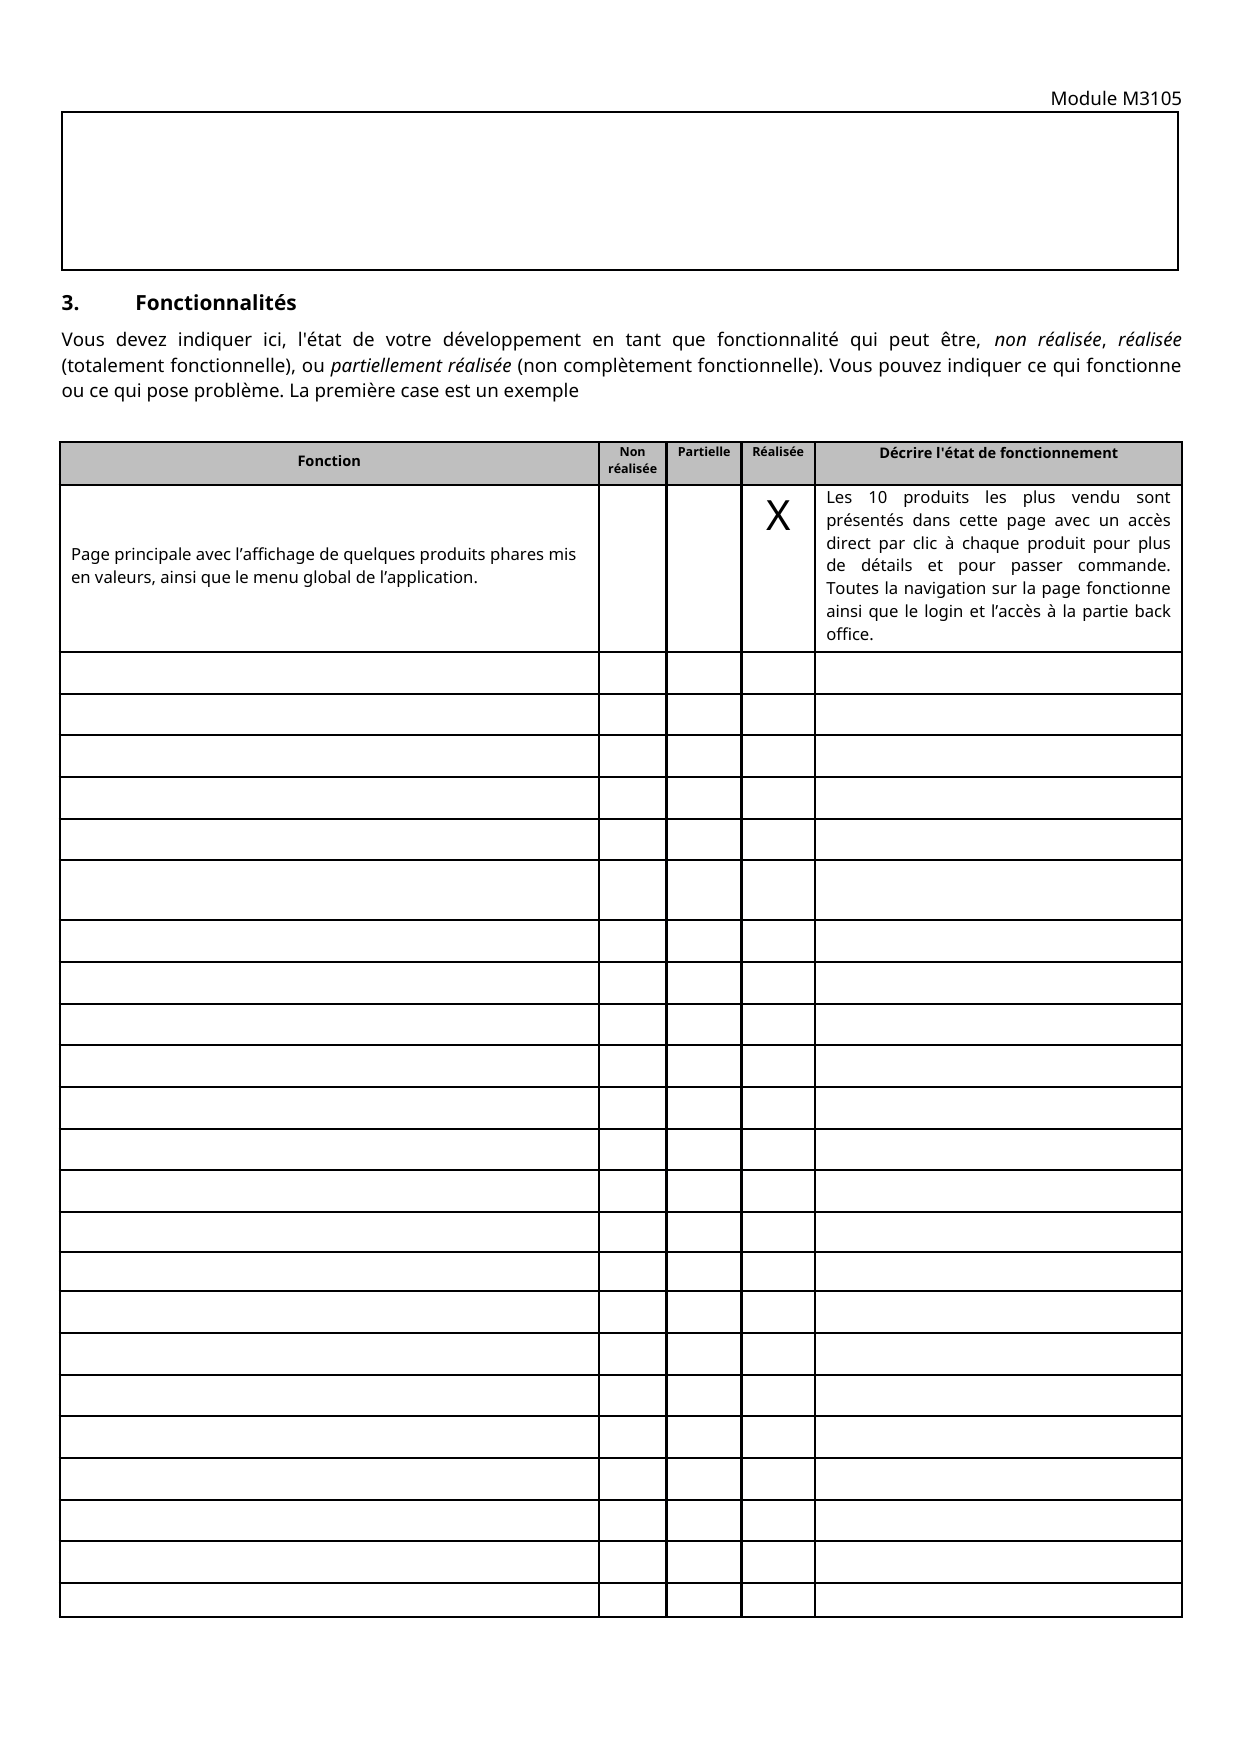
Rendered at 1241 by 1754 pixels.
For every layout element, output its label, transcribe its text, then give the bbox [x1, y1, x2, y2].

table_cell [816, 1171, 1181, 1211]
table_cell [61, 1459, 598, 1498]
table_cell [600, 861, 665, 919]
table_cell [668, 1376, 740, 1415]
table_cell [600, 1005, 665, 1044]
table_cell [816, 1046, 1181, 1086]
table_cell [668, 861, 740, 919]
table_cell [61, 778, 598, 818]
table_cell [668, 1542, 740, 1582]
table_cell [600, 1292, 665, 1332]
table_cell [668, 1334, 740, 1373]
table_cell [61, 1334, 598, 1373]
table_cell [816, 1459, 1181, 1498]
table_cell [61, 1253, 598, 1290]
table_cell [816, 1334, 1181, 1373]
table_cell [668, 736, 740, 776]
table_cell [816, 861, 1181, 919]
table_cell [816, 736, 1181, 776]
table_cell [600, 1584, 665, 1616]
table_cell [600, 963, 665, 1003]
table_cell [743, 1417, 814, 1457]
table_cell [743, 1171, 814, 1211]
table_cell [600, 1417, 665, 1457]
table_cell [743, 963, 814, 1003]
table_cell [816, 963, 1181, 1003]
table_header Réalisée [743, 443, 814, 484]
table_cell [816, 653, 1181, 693]
table_cell [600, 1171, 665, 1211]
table_cell [816, 1292, 1181, 1332]
table_cell [600, 1253, 665, 1290]
table_cell [743, 1501, 814, 1540]
table_cell [61, 820, 598, 859]
table_header Partielle [668, 443, 740, 484]
table_cell [816, 778, 1181, 818]
table_cell [600, 1376, 665, 1415]
table_cell [668, 1005, 740, 1044]
table_header Fonction [61, 443, 598, 484]
table_cell [600, 653, 665, 693]
table_cell [61, 653, 598, 693]
table_cell [600, 778, 665, 818]
table_cell [61, 1213, 598, 1251]
table_cell [600, 820, 665, 859]
table_cell [61, 963, 598, 1003]
table_cell [61, 1292, 598, 1332]
table_cell [743, 1213, 814, 1251]
table_cell [600, 1130, 665, 1169]
table_cell [668, 778, 740, 818]
table_cell [743, 1130, 814, 1169]
table_cell [668, 1046, 740, 1086]
table_cell [816, 1542, 1181, 1582]
table_cell [600, 1046, 665, 1086]
table_cell [816, 1213, 1181, 1251]
table_cell [816, 1584, 1181, 1616]
table_cell [816, 1376, 1181, 1415]
table_cell Page principale avec l’affichage de quelques produits phares mis en valeurs, ainsi que le menu global de l’application. [61, 486, 598, 651]
table_cell [743, 1088, 814, 1128]
table_cell [743, 1046, 814, 1086]
table_cell [61, 861, 598, 919]
table_cell [743, 736, 814, 776]
table_cell [61, 1501, 598, 1540]
table_cell [600, 1501, 665, 1540]
table_cell [600, 1334, 665, 1373]
table_cell [668, 1253, 740, 1290]
table_cell [61, 1171, 598, 1211]
table_cell Les 10 produits les plus vendu sont présentés dans cette page avec un accès direct par clic à chaque produit pour plus de détails et pour passer commande. Toutes la navigation sur la page fonctionne ainsi que le login et l’accès à la partie back office. [816, 486, 1181, 651]
table_cell [668, 921, 740, 961]
table_cell [668, 1584, 740, 1616]
table_cell [816, 1253, 1181, 1290]
table_cell [600, 921, 665, 961]
table_cell [63, 113, 1177, 269]
table_cell [668, 820, 740, 859]
table_cell [600, 1459, 665, 1498]
table_cell [743, 778, 814, 818]
table_cell [743, 1253, 814, 1290]
table_cell [743, 820, 814, 859]
table_cell [600, 1213, 665, 1251]
table_cell [816, 921, 1181, 961]
table_cell [668, 1171, 740, 1211]
table_cell [743, 1005, 814, 1044]
table_cell [668, 1292, 740, 1332]
table_cell [600, 486, 665, 651]
table_cell [668, 1130, 740, 1169]
table_cell [61, 736, 598, 776]
table_cell [668, 486, 740, 651]
table_cell [668, 1088, 740, 1128]
table_cell [61, 1130, 598, 1169]
table_cell [816, 1005, 1181, 1044]
table_cell [743, 1334, 814, 1373]
table_cell [743, 1459, 814, 1498]
table_cell [61, 921, 598, 961]
table_cell [668, 1213, 740, 1251]
table_cell [600, 736, 665, 776]
table_cell X [743, 486, 814, 651]
table_cell [743, 653, 814, 693]
table_header Non réalisée [600, 443, 665, 484]
table_cell [61, 1376, 598, 1415]
table_cell [668, 1501, 740, 1540]
table_cell [600, 1088, 665, 1128]
table_cell [61, 1584, 598, 1616]
table_cell [668, 1417, 740, 1457]
table_cell [743, 1292, 814, 1332]
table_cell [600, 695, 665, 734]
table_cell [61, 1005, 598, 1044]
table_cell [668, 695, 740, 734]
table_cell [743, 1584, 814, 1616]
table_cell [743, 861, 814, 919]
table_cell [743, 921, 814, 961]
list Fonctionnalités [61, 288, 1182, 316]
table_cell [743, 1542, 814, 1582]
table_cell [816, 820, 1181, 859]
table_cell [61, 1417, 598, 1457]
table_cell [668, 963, 740, 1003]
text Vous devez indiquer ici, l'état de votre développement en tant que fonctionnalité qui peut être, non réalisée, réalisée (totalement fonctionnelle), ou partiellement réalisée (non complètement fonctionnelle). Vous pouvez indiquer ce qui fonctionne ou ce qui pose problème. La première case est un exemple [61, 327, 1182, 403]
table_cell [816, 1130, 1181, 1169]
table_cell [61, 1046, 598, 1086]
table_cell [816, 695, 1181, 734]
table_cell [816, 1501, 1181, 1540]
table_cell [61, 1088, 598, 1128]
table_cell [668, 653, 740, 693]
table_cell [600, 1542, 665, 1582]
table_cell [61, 1542, 598, 1582]
table_cell [816, 1417, 1181, 1457]
table_header Décrire l'état de fonctionnement [816, 443, 1181, 484]
table_cell [816, 1088, 1181, 1128]
table_cell [743, 695, 814, 734]
table_cell [668, 1459, 740, 1498]
table_cell [61, 695, 598, 734]
table_cell [743, 1376, 814, 1415]
